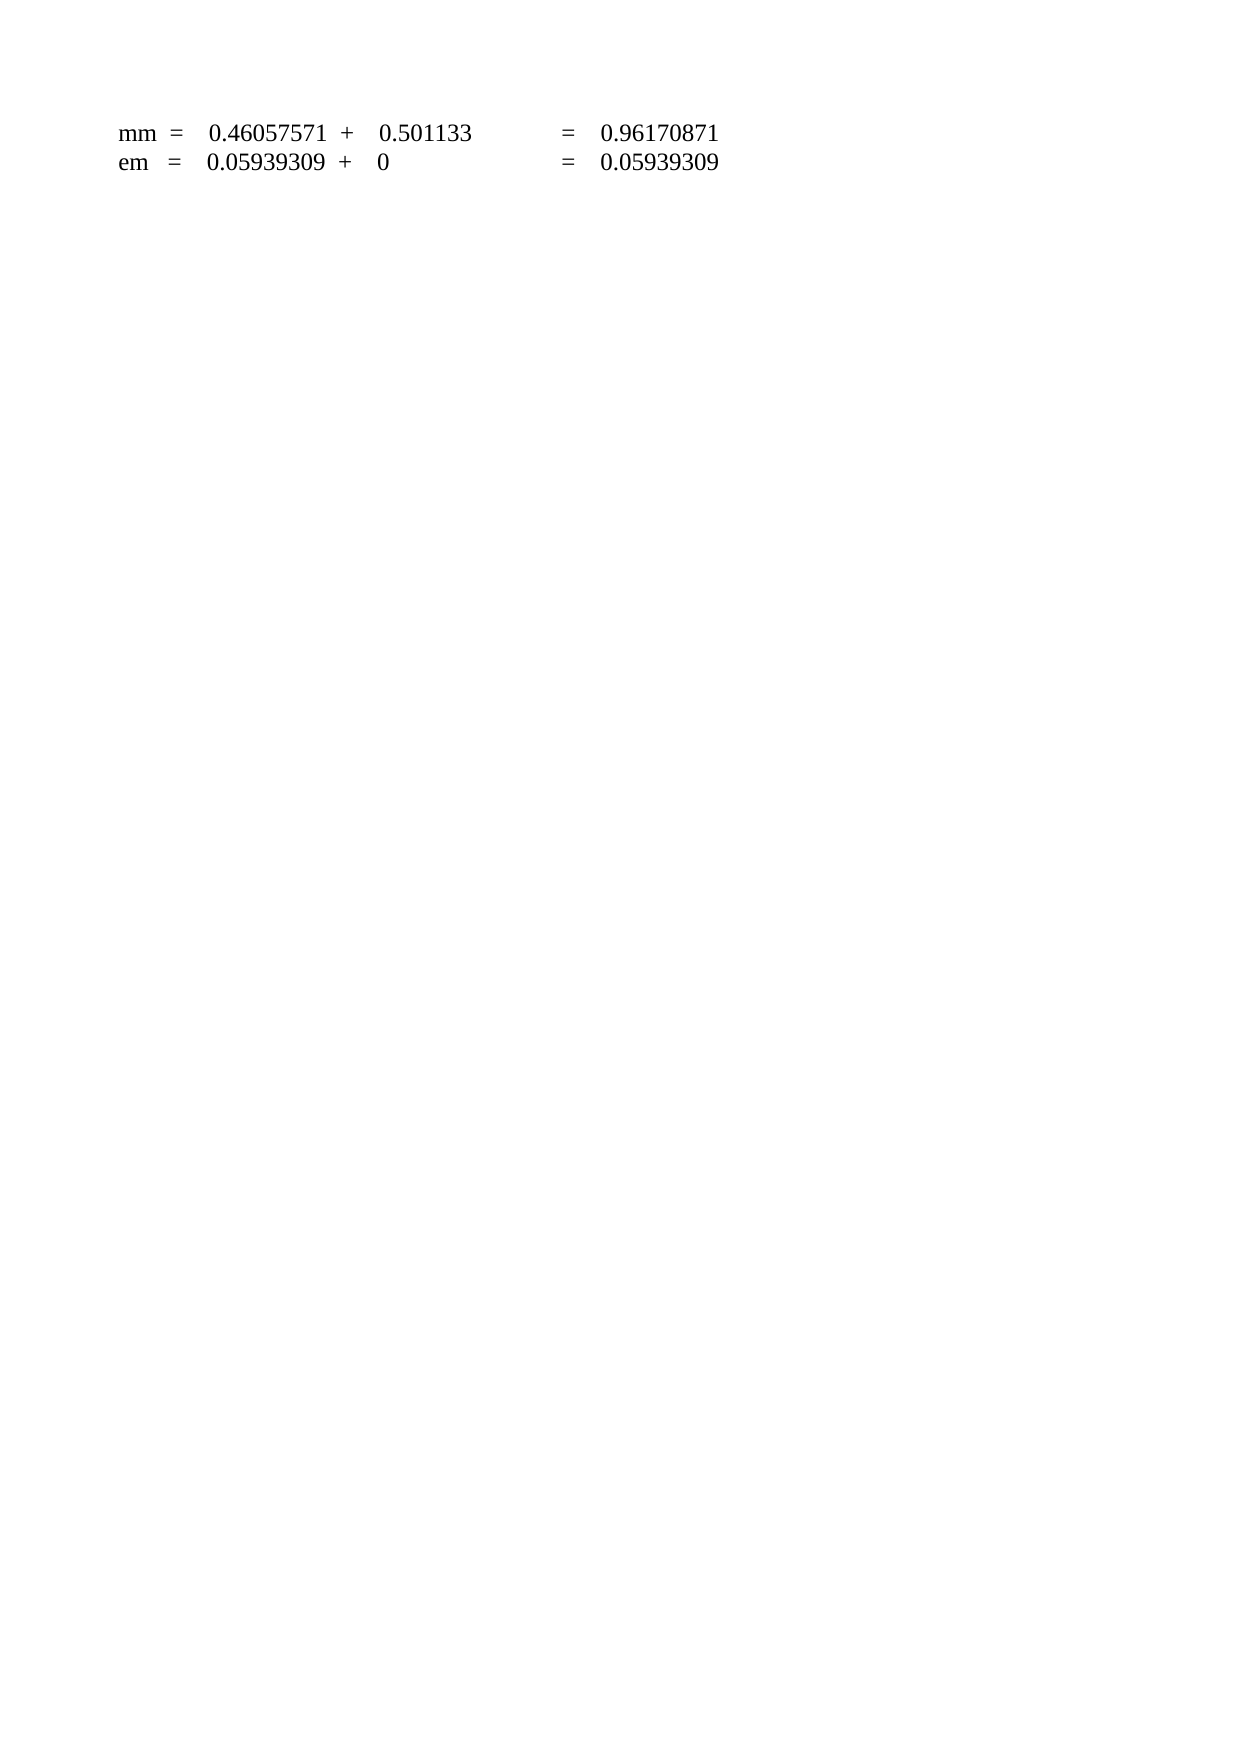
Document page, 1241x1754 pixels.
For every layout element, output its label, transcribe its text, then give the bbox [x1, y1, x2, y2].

text em = 0.05939309 + 0 = 0.05939309 [118, 147, 1122, 176]
text mm = 0.46057571 + 0.501133 = 0.96170871 [118, 118, 1122, 147]
